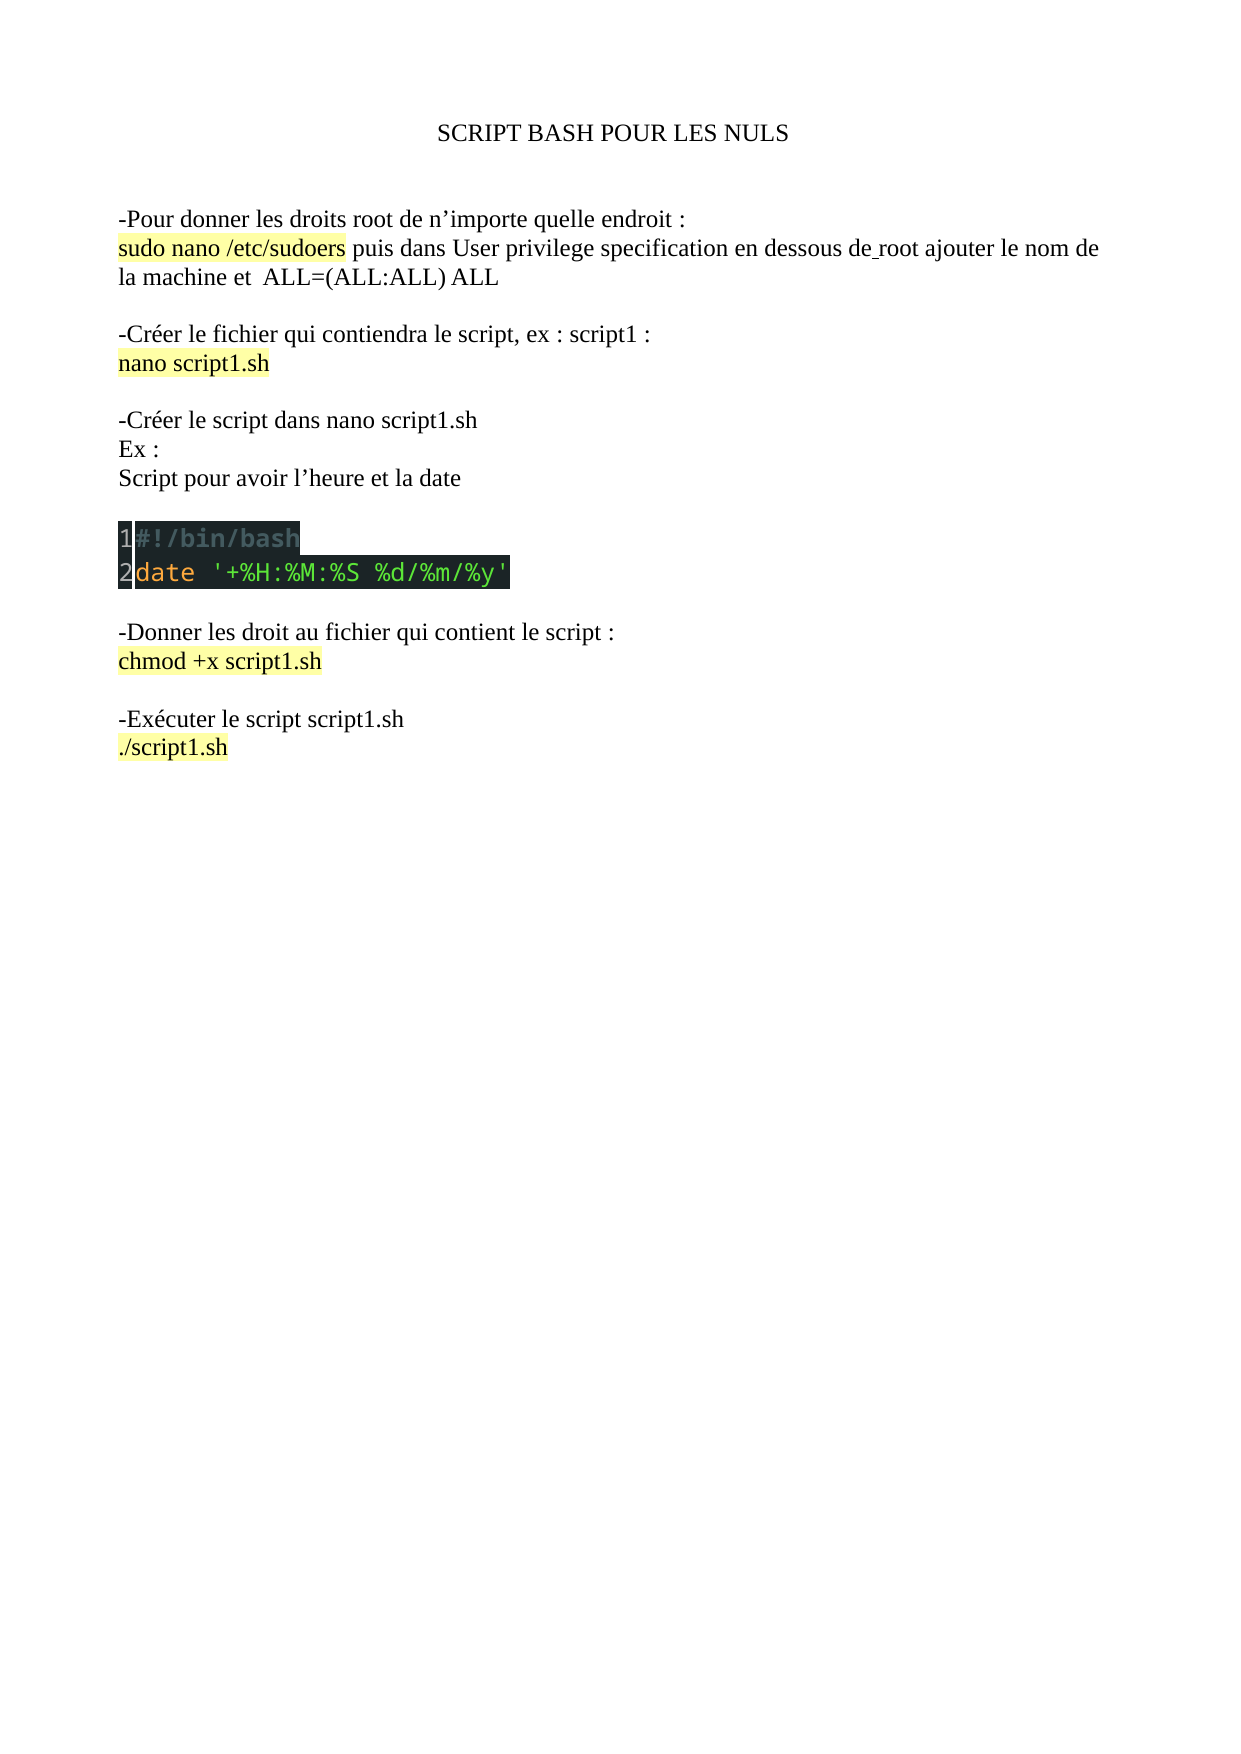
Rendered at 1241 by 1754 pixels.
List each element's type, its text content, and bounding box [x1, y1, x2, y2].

text -Donner les droit au fichier qui contient le script : [118, 617, 1122, 646]
text sudo nano /etc/sudoers puis dans User privilege specification en dessous de root ajouter le nom de la machine et ALL=(ALL:ALL) ALL [118, 233, 1122, 291]
text nano script1.sh [118, 348, 1122, 377]
text -Créer le script dans nano script1.sh [118, 406, 1122, 434]
text Ex : [118, 434, 1122, 463]
table_header #!/bin/bash date '+%H:%M:%S %d/%m/%y' [136, 521, 512, 589]
text Script pour avoir l’heure et la date [118, 463, 1122, 492]
text ./script1.sh [118, 732, 1122, 761]
text chmod +x script1.sh [118, 646, 1122, 675]
text -Créer le fichier qui contiendra le script, ex : script1 : [118, 319, 1122, 348]
text SCRIPT BASH POUR LES NULS [118, 118, 1122, 147]
text -Exécuter le script script1.sh [118, 704, 1122, 732]
table_header 1 2 [118, 521, 135, 589]
text -Pour donner les droits root de n’importe quelle endroit : [118, 204, 1122, 233]
